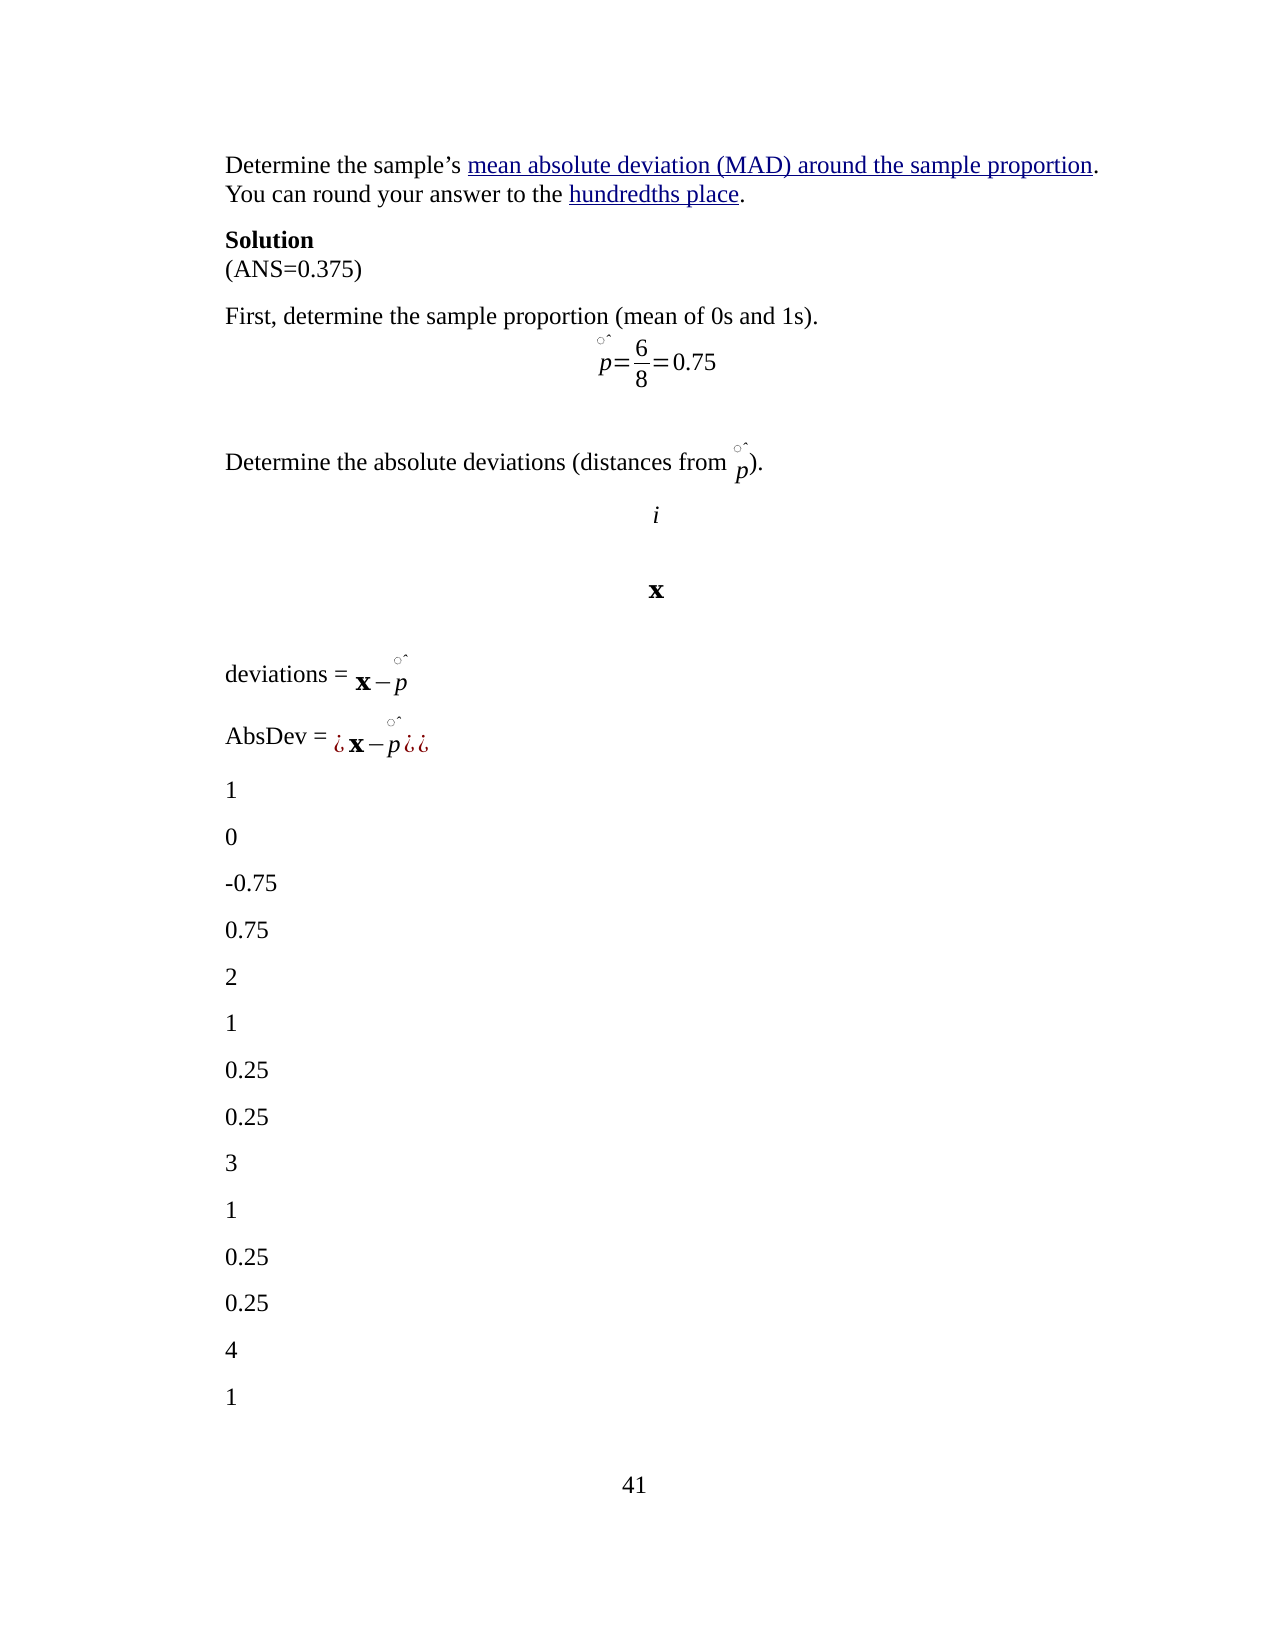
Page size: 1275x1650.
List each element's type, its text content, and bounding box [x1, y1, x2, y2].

list 0.25 [187, 1242, 1125, 1271]
list 3 [187, 1148, 1125, 1177]
list 0.25 [187, 1055, 1125, 1084]
list Solution (ANS=0.375) [187, 225, 1125, 283]
list deviations = [187, 651, 1125, 695]
list 0 [187, 822, 1125, 851]
list AbsDev = [187, 713, 1125, 757]
list Determine the absolute deviations (distances from ). [187, 439, 1125, 483]
list 0.25 [187, 1288, 1125, 1317]
list 0.75 [187, 915, 1125, 944]
list 1 [187, 1195, 1125, 1224]
list -0.75 [187, 868, 1125, 897]
list 4 [187, 1335, 1125, 1364]
list 1 [187, 775, 1125, 804]
list 0.25 [187, 1102, 1125, 1131]
list 1 [187, 1008, 1125, 1037]
list 1 [187, 1382, 1125, 1411]
list Determine the sample’s mean absolute deviation (MAD) around the sample proportion. You can round your answer to the hundredths place. [187, 150, 1125, 207]
list First, determine the sample proportion (mean of 0s and 1s). [187, 301, 1125, 329]
list 2 [187, 962, 1125, 991]
